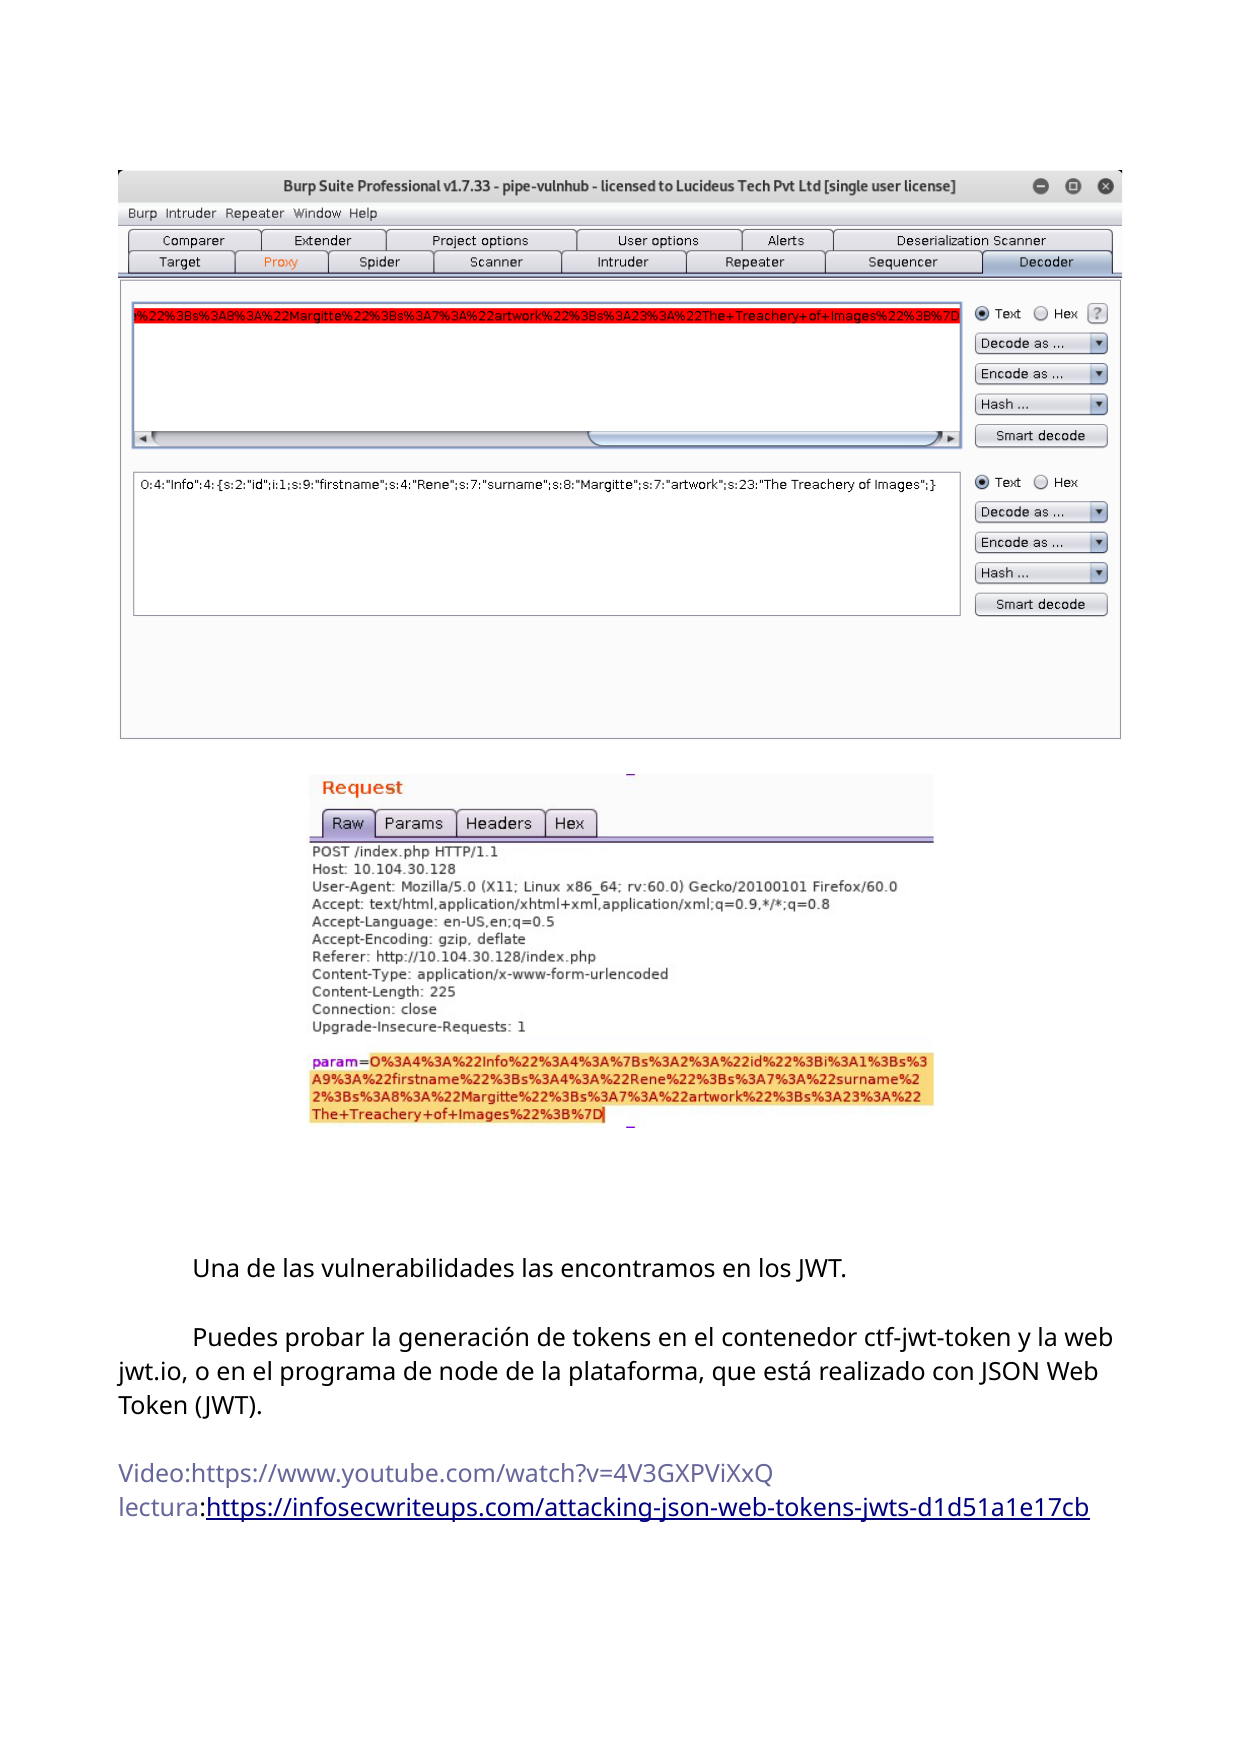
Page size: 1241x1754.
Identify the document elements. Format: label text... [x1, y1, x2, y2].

text lectura:https://infosecwriteups.com/attacking-json-web-tokens-jwts-d1d51a1e17cb [118, 1489, 1122, 1523]
picture [118, 170, 1123, 741]
text Video:https://www.youtube.com/watch?v=4V3GXPViXxQ [118, 1455, 1122, 1489]
text Puedes probar la generación de tokens en el contenedor ctf-jwt-token y la web jwt.io, o en el programa de node de la plataforma, que está realizado con JSON Web Token (JWT). [118, 1319, 1122, 1421]
text Una de las vulnerabilidades las encontramos en los JWT. [118, 1251, 1122, 1285]
picture [306, 774, 934, 1128]
